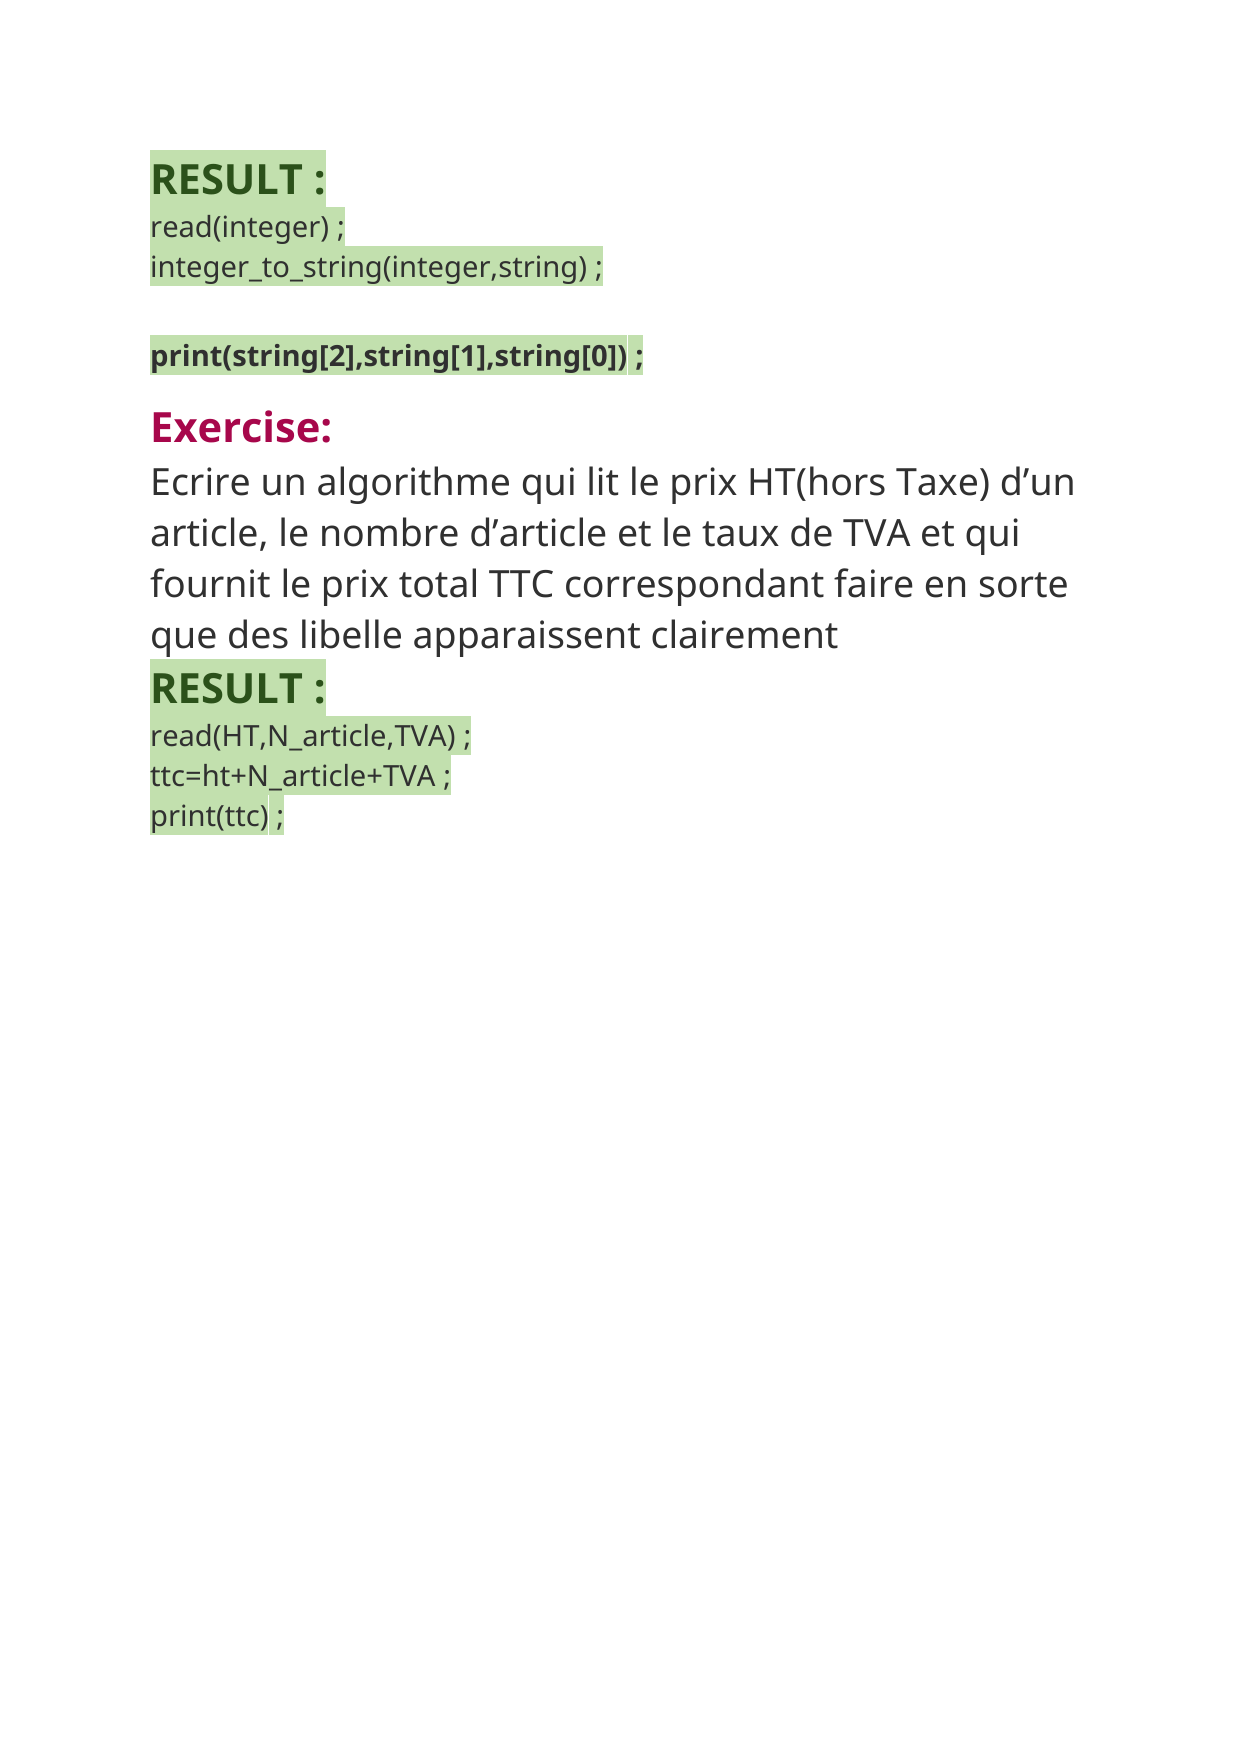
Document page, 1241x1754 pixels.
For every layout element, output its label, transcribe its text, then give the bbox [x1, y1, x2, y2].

text read(HT,N_article,TVA) ; [150, 716, 1090, 755]
text RESULT : [150, 659, 1090, 716]
text read(integer) ; [150, 207, 1090, 246]
text ttc=ht+N_article+TVA ; [150, 755, 1090, 795]
text RESULT : [150, 150, 1090, 207]
text Ecrire un algorithme qui lit le prix HT(hors Taxe) d’un article, le nombre d’article et le taux de TVA et qui fournit le prix total TTC correspondant faire en sorte que des libelle apparaissent clairement [150, 455, 1090, 659]
text print(string[2],string[1],string[0]) ; [150, 335, 1090, 375]
text Exercise: [150, 398, 1090, 455]
text integer_to_string(integer,string) ; [150, 246, 1090, 286]
text print(ttc) ; [150, 795, 1090, 835]
